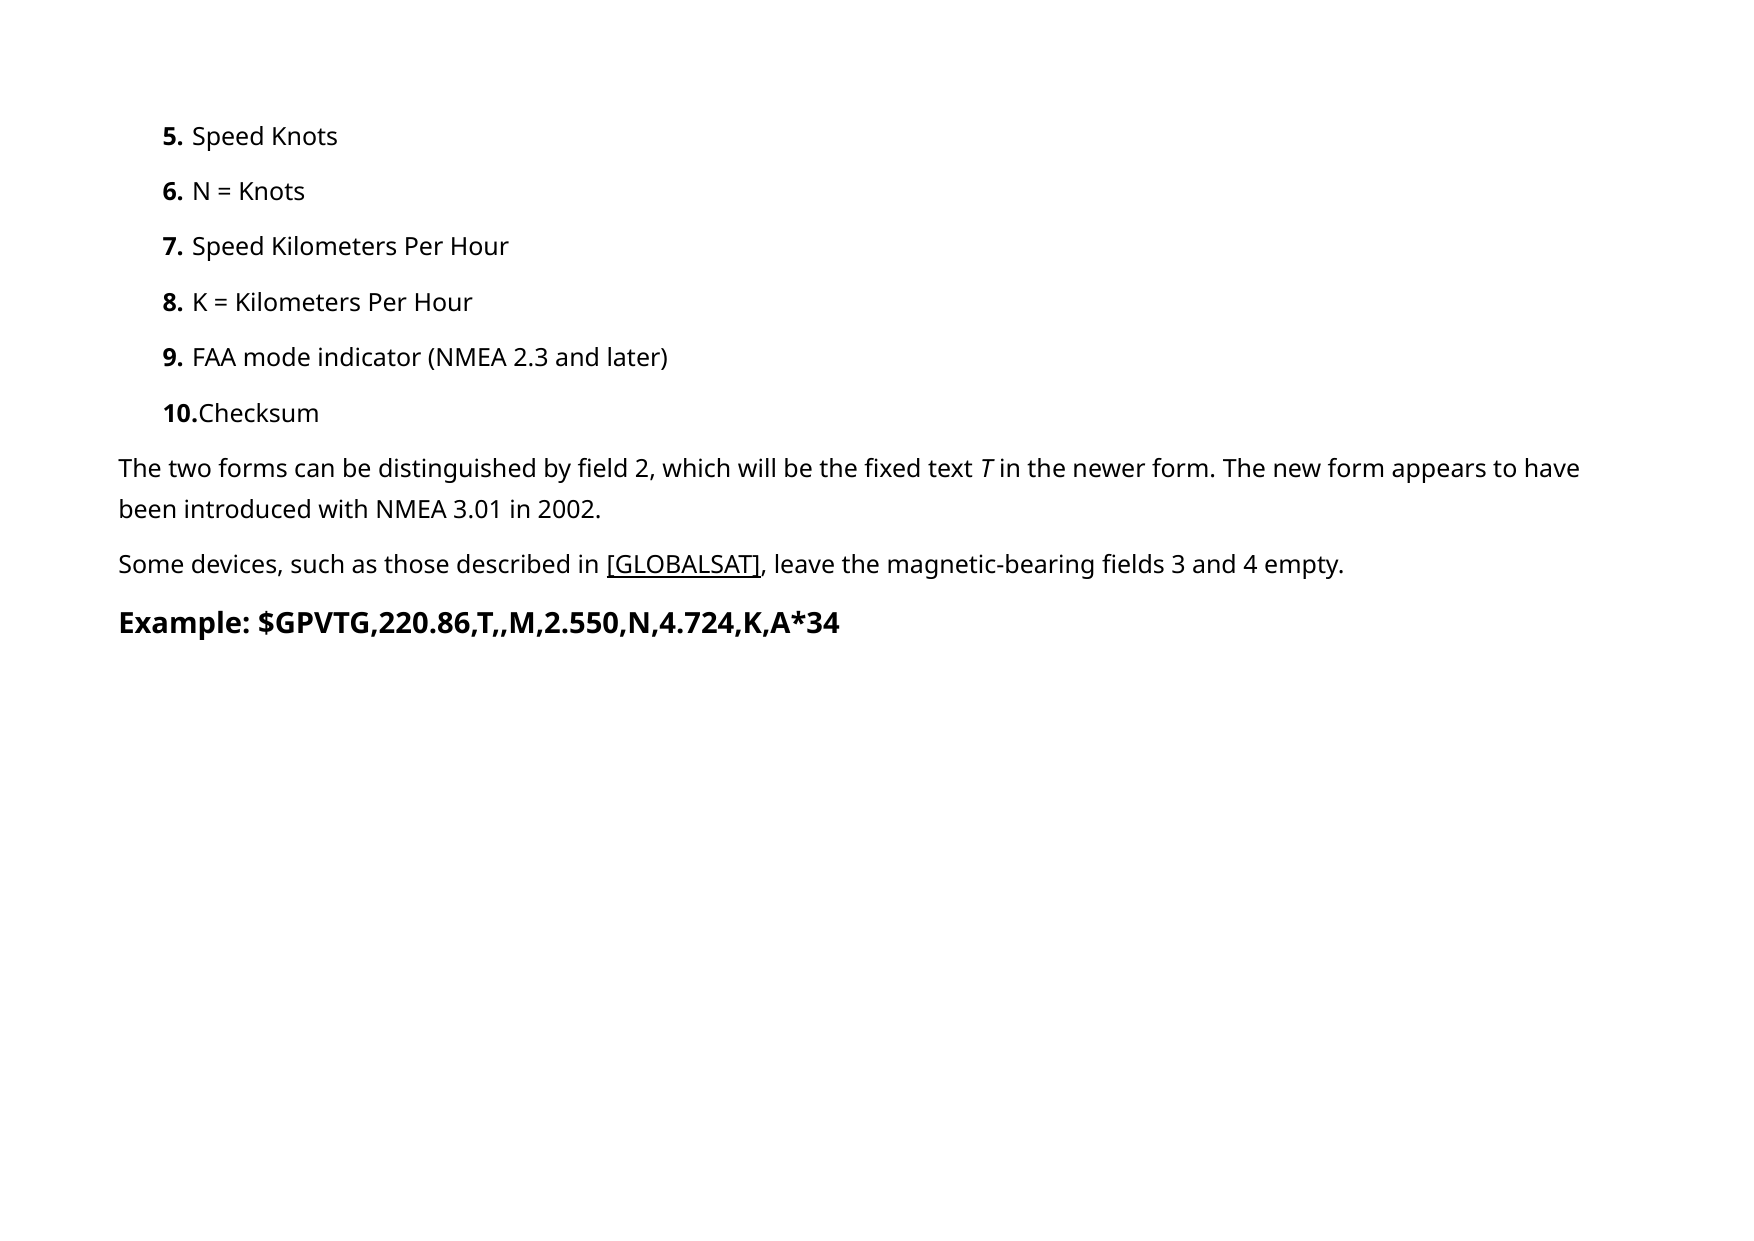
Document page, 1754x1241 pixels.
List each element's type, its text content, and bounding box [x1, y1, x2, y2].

text Example: $GPVTG,220.86,T,,M,2.550,N,4.724,K,A*34 [118, 602, 1636, 642]
text Some devices, such as those described in [GLOBALSAT], leave the magnetic-bearing fields 3 and 4 empty. [118, 547, 1636, 581]
list N = Knots [162, 173, 1636, 208]
list FAA mode indicator (NMEA 2.3 and later) [162, 340, 1636, 374]
text The two forms can be distinguished by field 2, which will be the fixed text T in the newer form. The new form appears to have been introduced with NMEA 3.01 in 2002. [118, 451, 1636, 526]
list Checksum [162, 395, 1636, 429]
list K = Kilometers Per Hour [162, 284, 1636, 318]
list Speed Kilometers Per Hour [162, 229, 1636, 263]
list Speed Knots [162, 118, 1636, 152]
